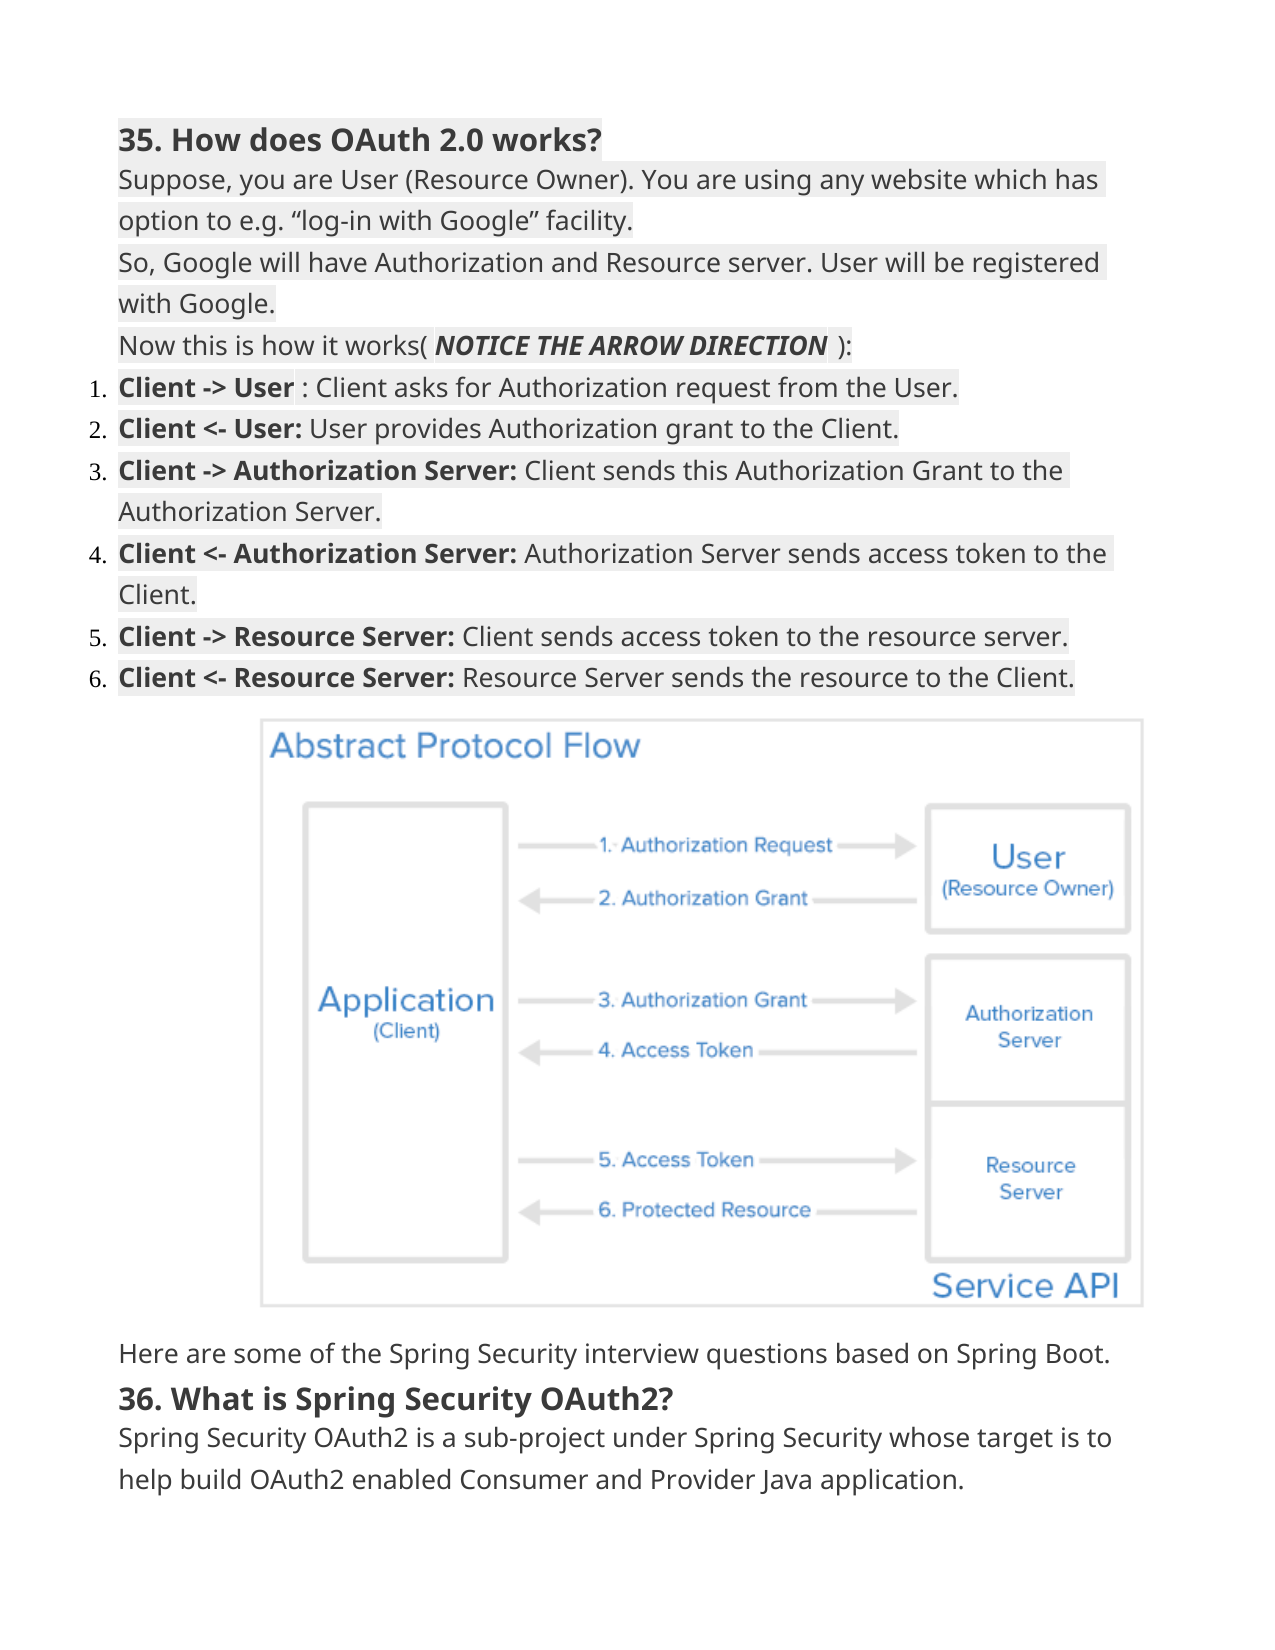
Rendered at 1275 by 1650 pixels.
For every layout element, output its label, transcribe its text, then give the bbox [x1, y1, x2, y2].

picture [118, 701, 1266, 1331]
subtitle 36. What is Spring Security OAuth2? [118, 1377, 1157, 1419]
list Client <- Authorization Server: Authorization Server sends access token to the Client. [118, 535, 1157, 612]
list Client -> Resource Server: Client sends access token to the resource server. [118, 618, 1157, 654]
list Client <- Resource Server: Resource Server sends the resource to the Client. [118, 659, 1157, 696]
text Now this is how it works( NOTICE THE ARROW DIRECTION ): [118, 327, 1157, 363]
list Client -> User : Client asks for Authorization request from the User. [118, 368, 1157, 405]
text Here are some of the Spring Security interview questions based on Spring Boot. [118, 1335, 1157, 1371]
subtitle 35. How does OAuth 2.0 works? [118, 118, 1157, 161]
list Client -> Authorization Server: Client sends this Authorization Grant to the Authorization Server. [118, 452, 1157, 529]
text Spring Security OAuth2 is a sub-project under Spring Security whose target is to help build OAuth2 enabled Consumer and Provider Java application. [118, 1419, 1157, 1497]
text Suppose, you are User (Resource Owner). You are using any website which has option to e.g. “log-in with Google” facility. [118, 161, 1157, 238]
text So, Google will have Authorization and Resource server. User will be registered with Google. [118, 244, 1157, 322]
list Client <- User: User provides Authorization grant to the Client. [118, 410, 1157, 446]
